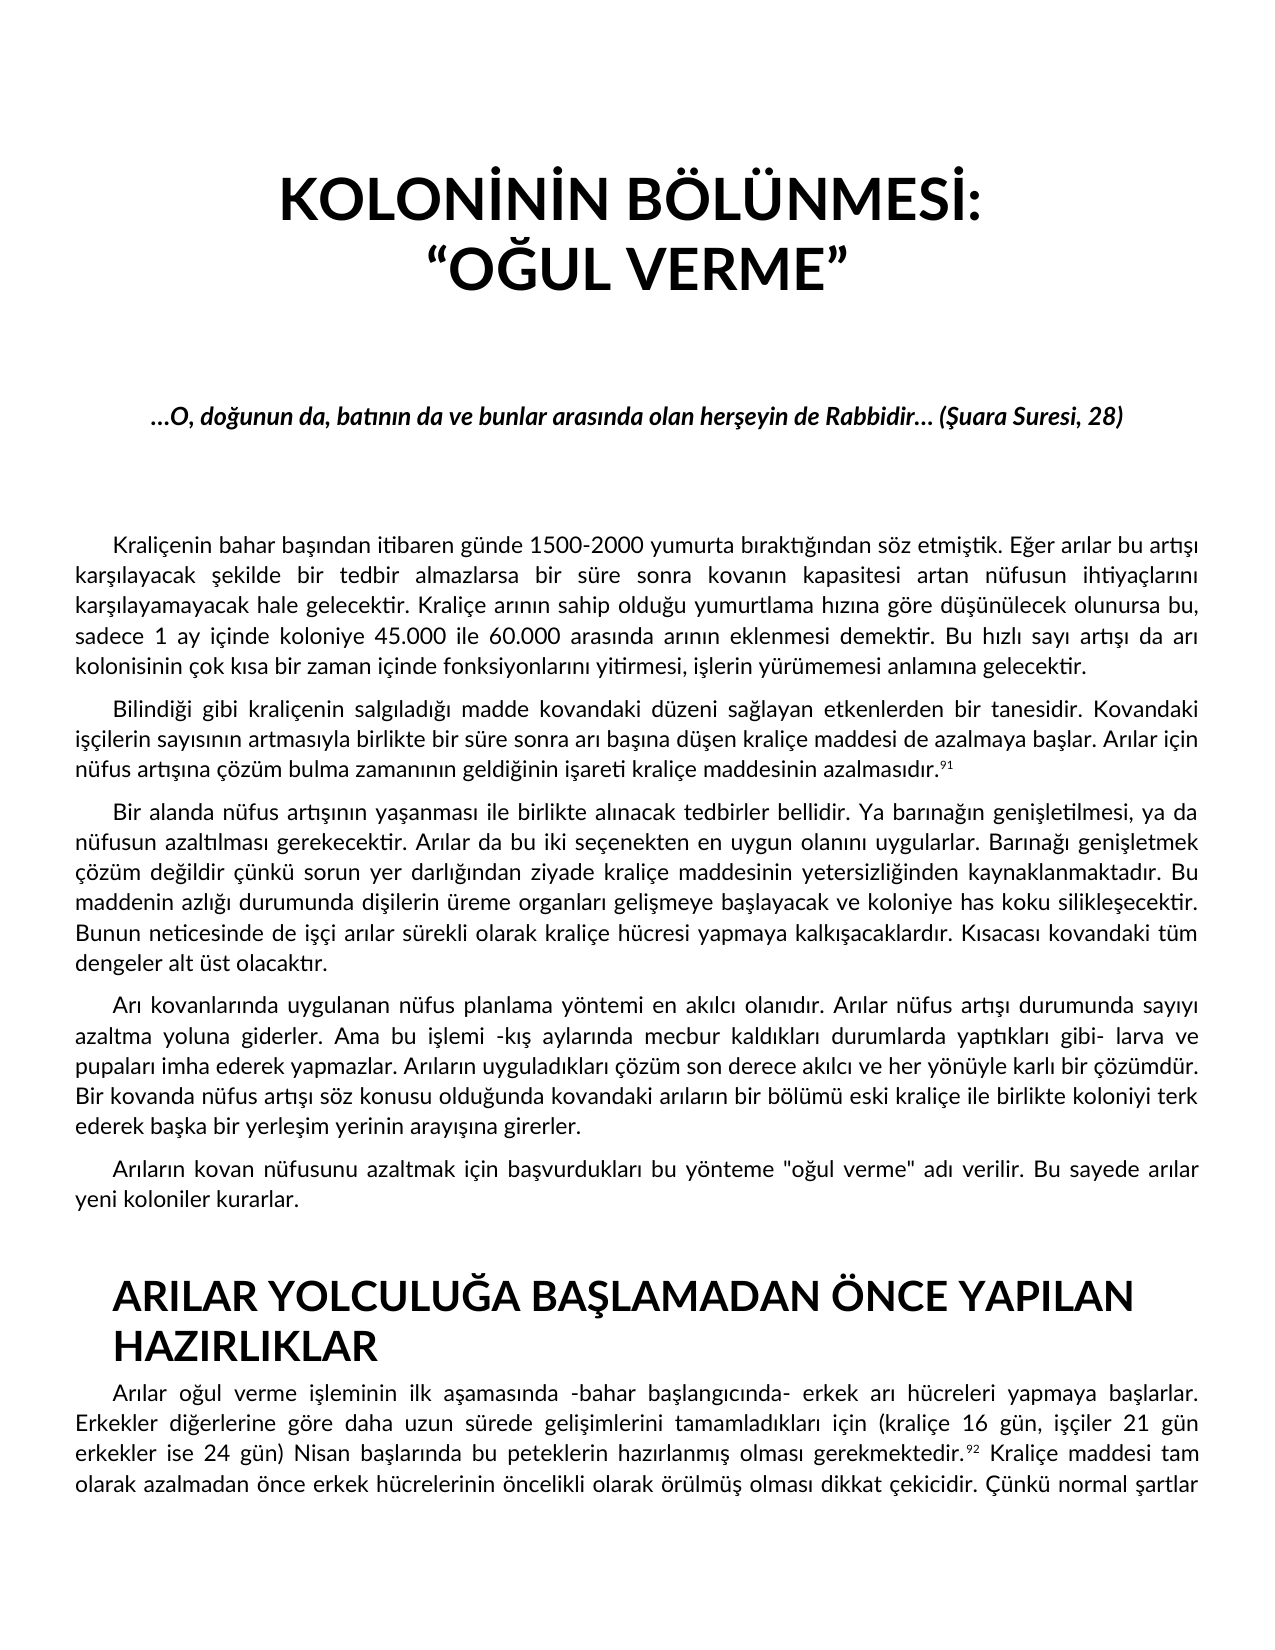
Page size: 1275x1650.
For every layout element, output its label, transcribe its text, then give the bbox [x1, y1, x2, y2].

text Bir alanda nüfus artışının yaşanması ile birlikte alınacak tedbirler bellidir. Ya barınağın genişletilmesi, ya da nüfusun azaltılması gerekecektir. Arılar da bu iki seçenekten en uygun olanını uygularlar. Barınağı genişletmek çözüm değildir çünkü sorun yer darlığından ziyade kraliçe maddesinin yetersizliğinden kaynaklanmaktadır. Bu maddenin azlığı durumunda dişilerin üreme organları gelişmeye başlayacak ve koloniye has koku silikleşecektir. Bunun neticesinde de işçi arılar sürekli olarak kraliçe hücresi yapmaya kalkışacaklardır. Kısacası kovandaki tüm dengeler alt üst olacaktır. [75, 797, 1200, 976]
subtitle ARILAR YOLCULUĞA BAŞLAMADAN ÖNCE YAPILAN HAZIRLIKLAR [112, 1270, 1200, 1370]
text Arı kovanlarında uygulanan nüfus planlama yöntemi en akılcı olanıdır. Arılar nüfus artışı durumunda sayıyı azaltma yoluna giderler. Ama bu işlemi -kış aylarında mecbur kaldıkları durumlarda yaptıkları gibi- larva ve pupaları imha ederek yapmazlar. Arıların uyguladıkları çözüm son derece akılcı ve her yönüyle karlı bir çözümdür. Bir kovanda nüfus artışı söz konusu olduğunda kovandaki arıların bir bölümü eski kraliçe ile birlikte koloniyi terk ederek başka bir yerleşim yerinin arayışına girerler. [75, 991, 1200, 1139]
text Kraliçenin bahar başından itibaren günde 1500-2000 yumurta bıraktığından söz etmiştik. Eğer arılar bu artışı karşılayacak şekilde bir tedbir almazlarsa bir süre sonra kovanın kapasitesi artan nüfusun ihtiyaçlarını karşılayamayacak hale gelecektir. Kraliçe arının sahip olduğu yumurtlama hızına göre düşünülecek olunursa bu, sadece 1 ay içinde koloniye 45.000 ile 60.000 arasında arının eklenmesi demektir. Bu hızlı sayı artışı da arı kolonisinin çok kısa bir zaman içinde fonksiyonlarını yitirmesi, işlerin yürümemesi anlamına gelecektir. [75, 531, 1200, 679]
text Arıların kovan nüfusunu azaltmak için başvurdukları bu yönteme "oğul verme" adı verilir. Bu sayede arılar yeni koloniler kurarlar. [75, 1155, 1200, 1212]
text Bilindiği gibi kraliçenin salgıladığı madde kovandaki düzeni sağlayan etkenlerden bir tanesidir. Kovandaki işçilerin sayısının artmasıyla birlikte bir süre sonra arı başına düşen kraliçe maddesi de azalmaya başlar. Arılar için nüfus artışına çözüm bulma zamanının geldiğinin işareti kraliçe maddesinin azalmasıdır.91 [75, 694, 1200, 782]
text Arılar oğul verme işleminin ilk aşamasında -bahar başlangıcında- erkek arı hücreleri yapmaya başlarlar. Erkekler diğerlerine göre daha uzun sürede gelişimlerini tamamladıkları için (kraliçe 16 gün, işçiler 21 gün erkekler ise 24 gün) Nisan başlarında bu peteklerin hazırlanmış olması gerekmektedir.92 Kraliçe maddesi tam olarak azalmadan önce erkek hücrelerinin öncelikli olarak örülmüş olması dikkat çekicidir. Çünkü normal şartlar [75, 1379, 1200, 1497]
text …O, doğunun da, batının da ve bunlar arasında olan herşeyin de Rabbidir… (Şuara Suresi, 28) [75, 400, 1200, 430]
subtitle KOLONİNİN BÖLÜNMESİ: “OĞUL VERME” [75, 162, 1200, 302]
